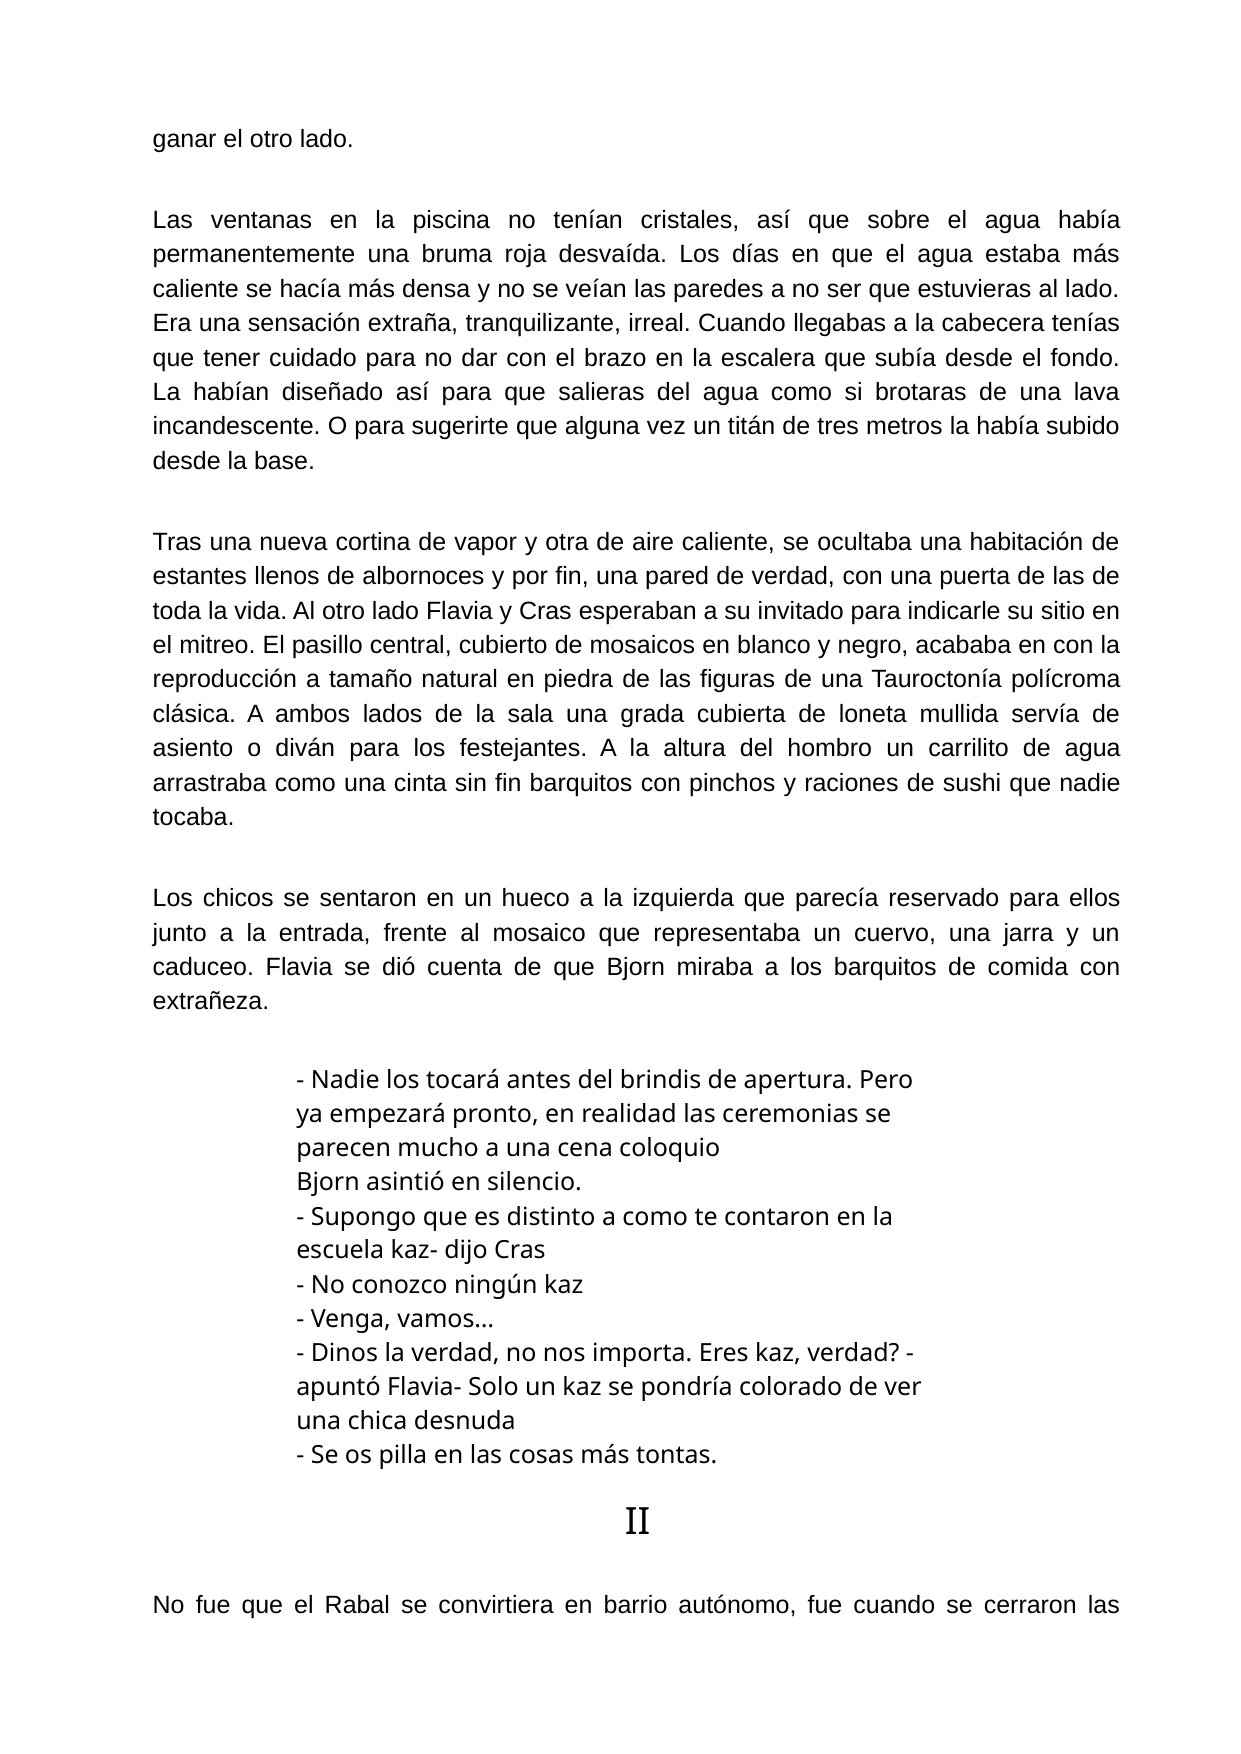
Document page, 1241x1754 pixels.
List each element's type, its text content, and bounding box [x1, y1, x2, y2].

text No fue que el Rabal se convirtiera en barrio autónomo, fue cuando se cerraron las [152, 1584, 1122, 1618]
text - Nadie los tocará antes del brindis de apertura. Pero ya empezará pronto, en realidad las ceremonias se parecen mucho a una cena coloquio Bjorn asintió en silencio. - Supongo que es distinto a como te contaron en la escuela kaz- dijo Cras - No conozco ningún kaz - Venga, vamos… - Dinos la verdad, no nos importa. Eres kaz, verdad? -apuntó Flavia- Solo un kaz se pondría colorado de ver una chica desnuda - Se os pilla en las cosas más tontas. [296, 1062, 944, 1471]
text Las ventanas en la piscina no tenían cristales, así que sobre el agua había permanentemente una bruma roja desvaída. Los días en que el agua estaba más caliente se hacía más densa y no se veían las paredes a no ser que estuvieras al lado. Era una sensación extraña, tranquilizante, irreal. Cuando llegabas a la cabecera tenías que tener cuidado para no dar con el brazo en la escalera que subía desde el fondo. La habían diseñado así para que salieras del agua como si brotaras de una lava incandescente. O para sugerirte que alguna vez un titán de tres metros la había subido desde la base. [152, 199, 1122, 474]
text Los chicos se sentaron en un hueco a la izquierda que parecía reservado para ellos junto a la entrada, frente al mosaico que representaba un cuervo, una jarra y un caduceo. Flavia se dió cuenta de que Bjorn miraba a los barquitos de comida con extrañeza. [152, 877, 1122, 1015]
subtitle II [152, 1494, 1122, 1545]
text ganar el otro lado. [152, 118, 1122, 152]
text Tras una nueva cortina de vapor y otra de aire caliente, se ocultaba una habitación de estantes llenos de albornoces y por fin, una pared de verdad, con una puerta de las de toda la vida. Al otro lado Flavia y Cras esperaban a su invitado para indicarle su sitio en el mitreo. El pasillo central, cubierto de mosaicos en blanco y negro, acababa en con la reproducción a tamaño natural en piedra de las figuras de una Tauroctonía polícroma clásica. A ambos lados de la sala una grada cubierta de loneta mullida servía de asiento o diván para los festejantes. A la altura del hombro un carrilito de agua arrastraba como una cinta sin fin barquitos con pinchos y raciones de sushi que nadie tocaba. [152, 521, 1122, 831]
